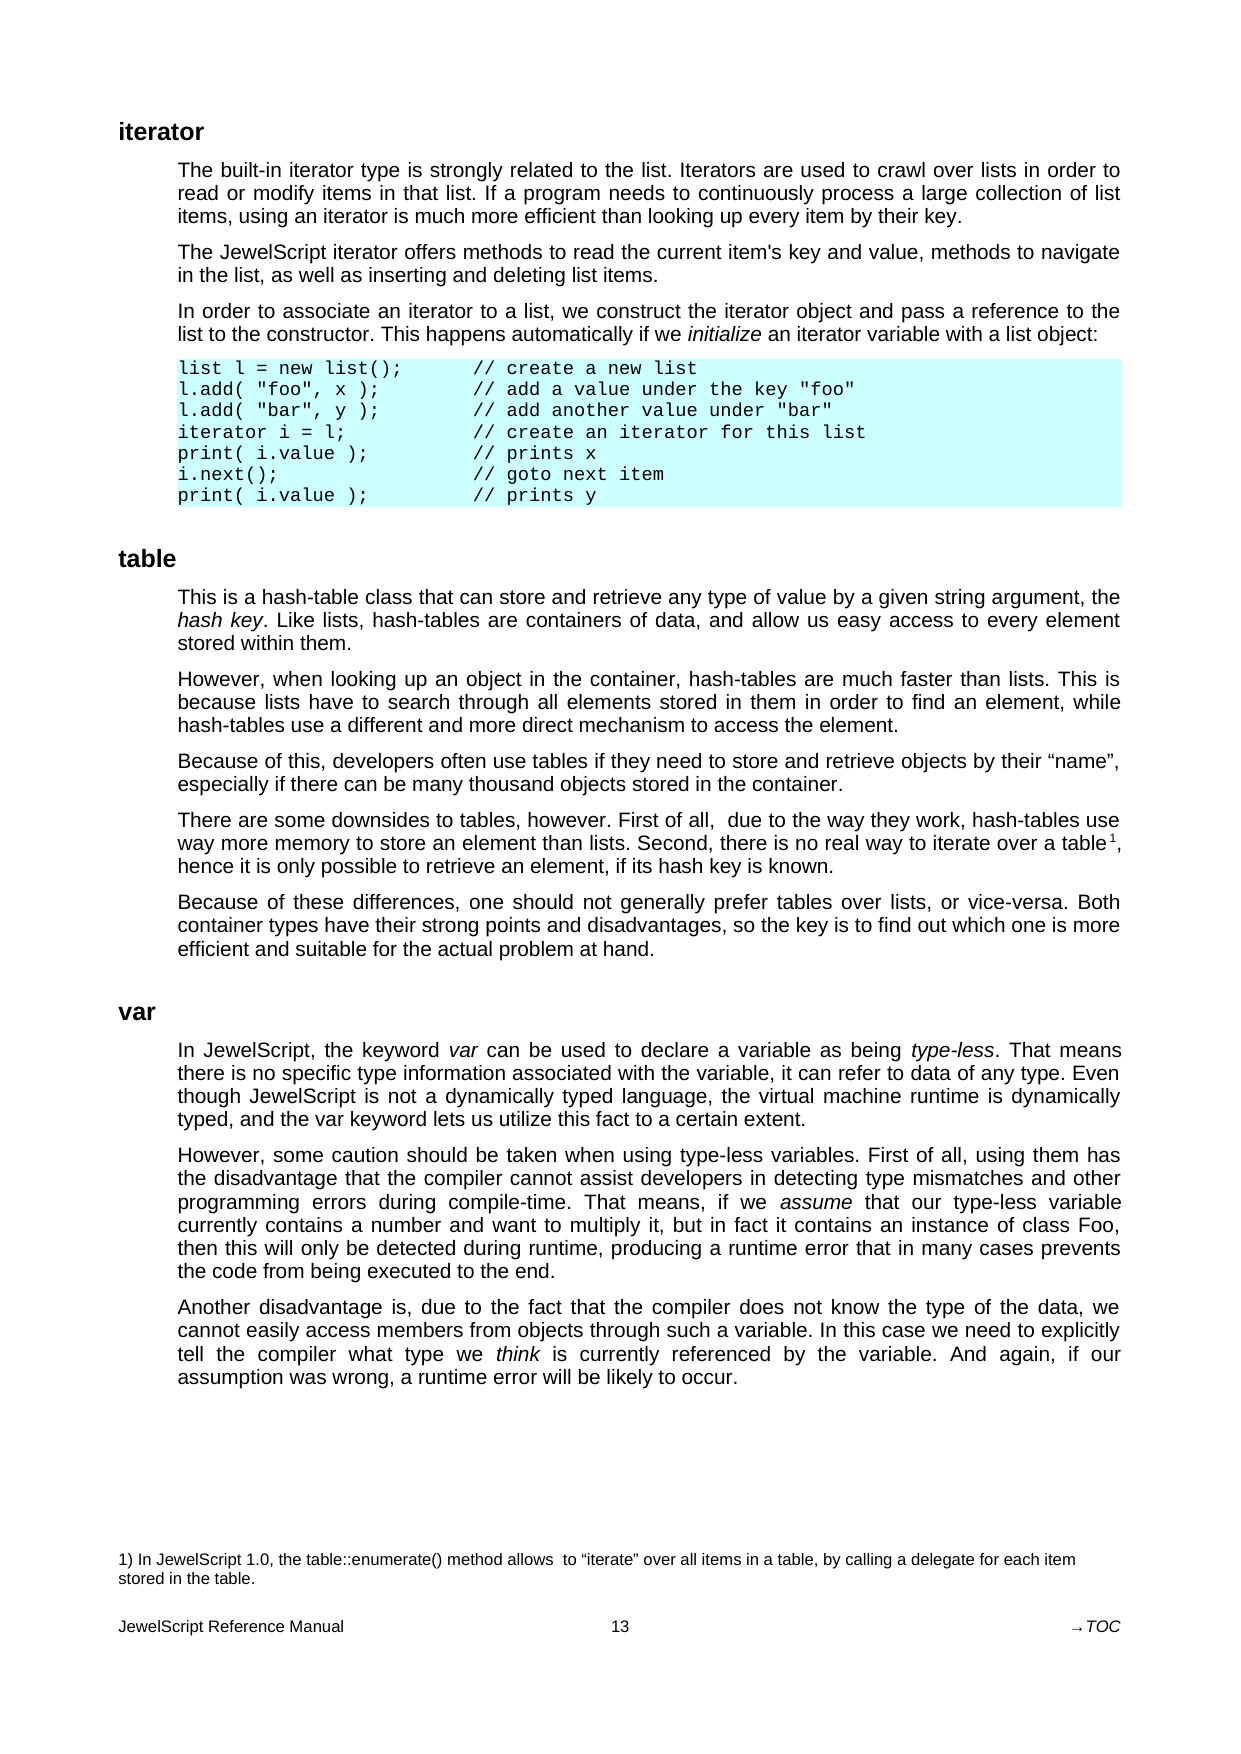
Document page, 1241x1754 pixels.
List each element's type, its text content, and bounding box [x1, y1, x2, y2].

text Because of these differences, one should not generally prefer tables over lists, or vice-versa. Both container types have their strong points and disadvantages, so the key is to find out which one is more efficient and suitable for the actual problem at hand. [177, 891, 1122, 960]
text However, when looking up an object in the container, hash-tables are much faster than lists. This is because lists have to search through all elements stored in them in order to find an element, while hash-tables use a different and more direct mechanism to access the element. [177, 667, 1122, 737]
text In JewelScript, the keyword var can be used to declare a variable as being type-less. That means there is no specific type information associated with the variable, it can refer to data of any type. Even though JewelScript is not a dynamically typed language, the virtual machine runtime is dynamically typed, and the var keyword lets us utilize this fact to a certain extent. [177, 1038, 1122, 1131]
text The built-in iterator type is strongly related to the list. Iterators are used to crawl over lists in order to read or modify items in that list. If a program needs to continuously process a large collection of list items, using an iterator is much more efficient than looking up every item by their key. [177, 158, 1122, 228]
text However, some caution should be taken when using type-less variables. First of all, using them has the disadvantage that the compiler cannot assist developers in detecting type mismatches and other programming errors during compile-time. That means, if we assume that our type-less variable currently contains a number and want to multiply it, but in fact it contains an instance of class Foo, then this will only be detected during runtime, producing a runtime error that in many cases prevents the code from being executed to the end. [177, 1144, 1122, 1283]
text This is a hash-table class that can store and retrieve any type of value by a given string argument, the hash key. Like lists, hash-tables are containers of data, and allow us easy access to every element stored within them. [177, 585, 1122, 655]
text list l = new list(); // create a new list l.add( "foo", x ); // add a value under the key "foo" l.add( "bar", y ); // add another value under "bar" iterator i = l; // create an iterator for this list print( i.value ); // prints x i.next(); // goto next item print( i.value ); // prints y [177, 359, 1122, 507]
text In order to associate an iterator to a list, we construct the iterator object and pass a reference to the list to the constructor. This happens automatically if we initialize an iterator variable with a list object: [177, 300, 1122, 346]
text Another disadvantage is, due to the fact that the compiler does not know the type of the data, we cannot easily access members from objects through such a variable. In this case we need to explicitly tell the compiler what type we think is currently referenced by the variable. And again, if our assumption was wrong, a runtime error will be likely to occur. [177, 1296, 1122, 1388]
subtitle table [118, 545, 1122, 573]
text ) In JewelScript 1.0, the table::enumerate() method allows to “iterate” over all items in a table, by calling a delegate for each item stored in the table. [118, 1550, 1122, 1588]
subtitle iterator [118, 118, 1122, 146]
text There are some downsides to tables, however. First of all, due to the way they work, hash-tables use way more memory to store an element than lists. Second, there is no real way to iterate over a table, hence it is only possible to retrieve an element, if its hash key is known. [177, 808, 1122, 878]
text The JewelScript iterator offers methods to read the current item's key and value, methods to navigate in the list, as well as inserting and deleting list items. [177, 241, 1122, 287]
subtitle var [118, 998, 1122, 1026]
text Because of this, developers often use tables if they need to store and retrieve objects by their “name”, especially if there can be many thousand objects stored in the container. [177, 749, 1122, 796]
